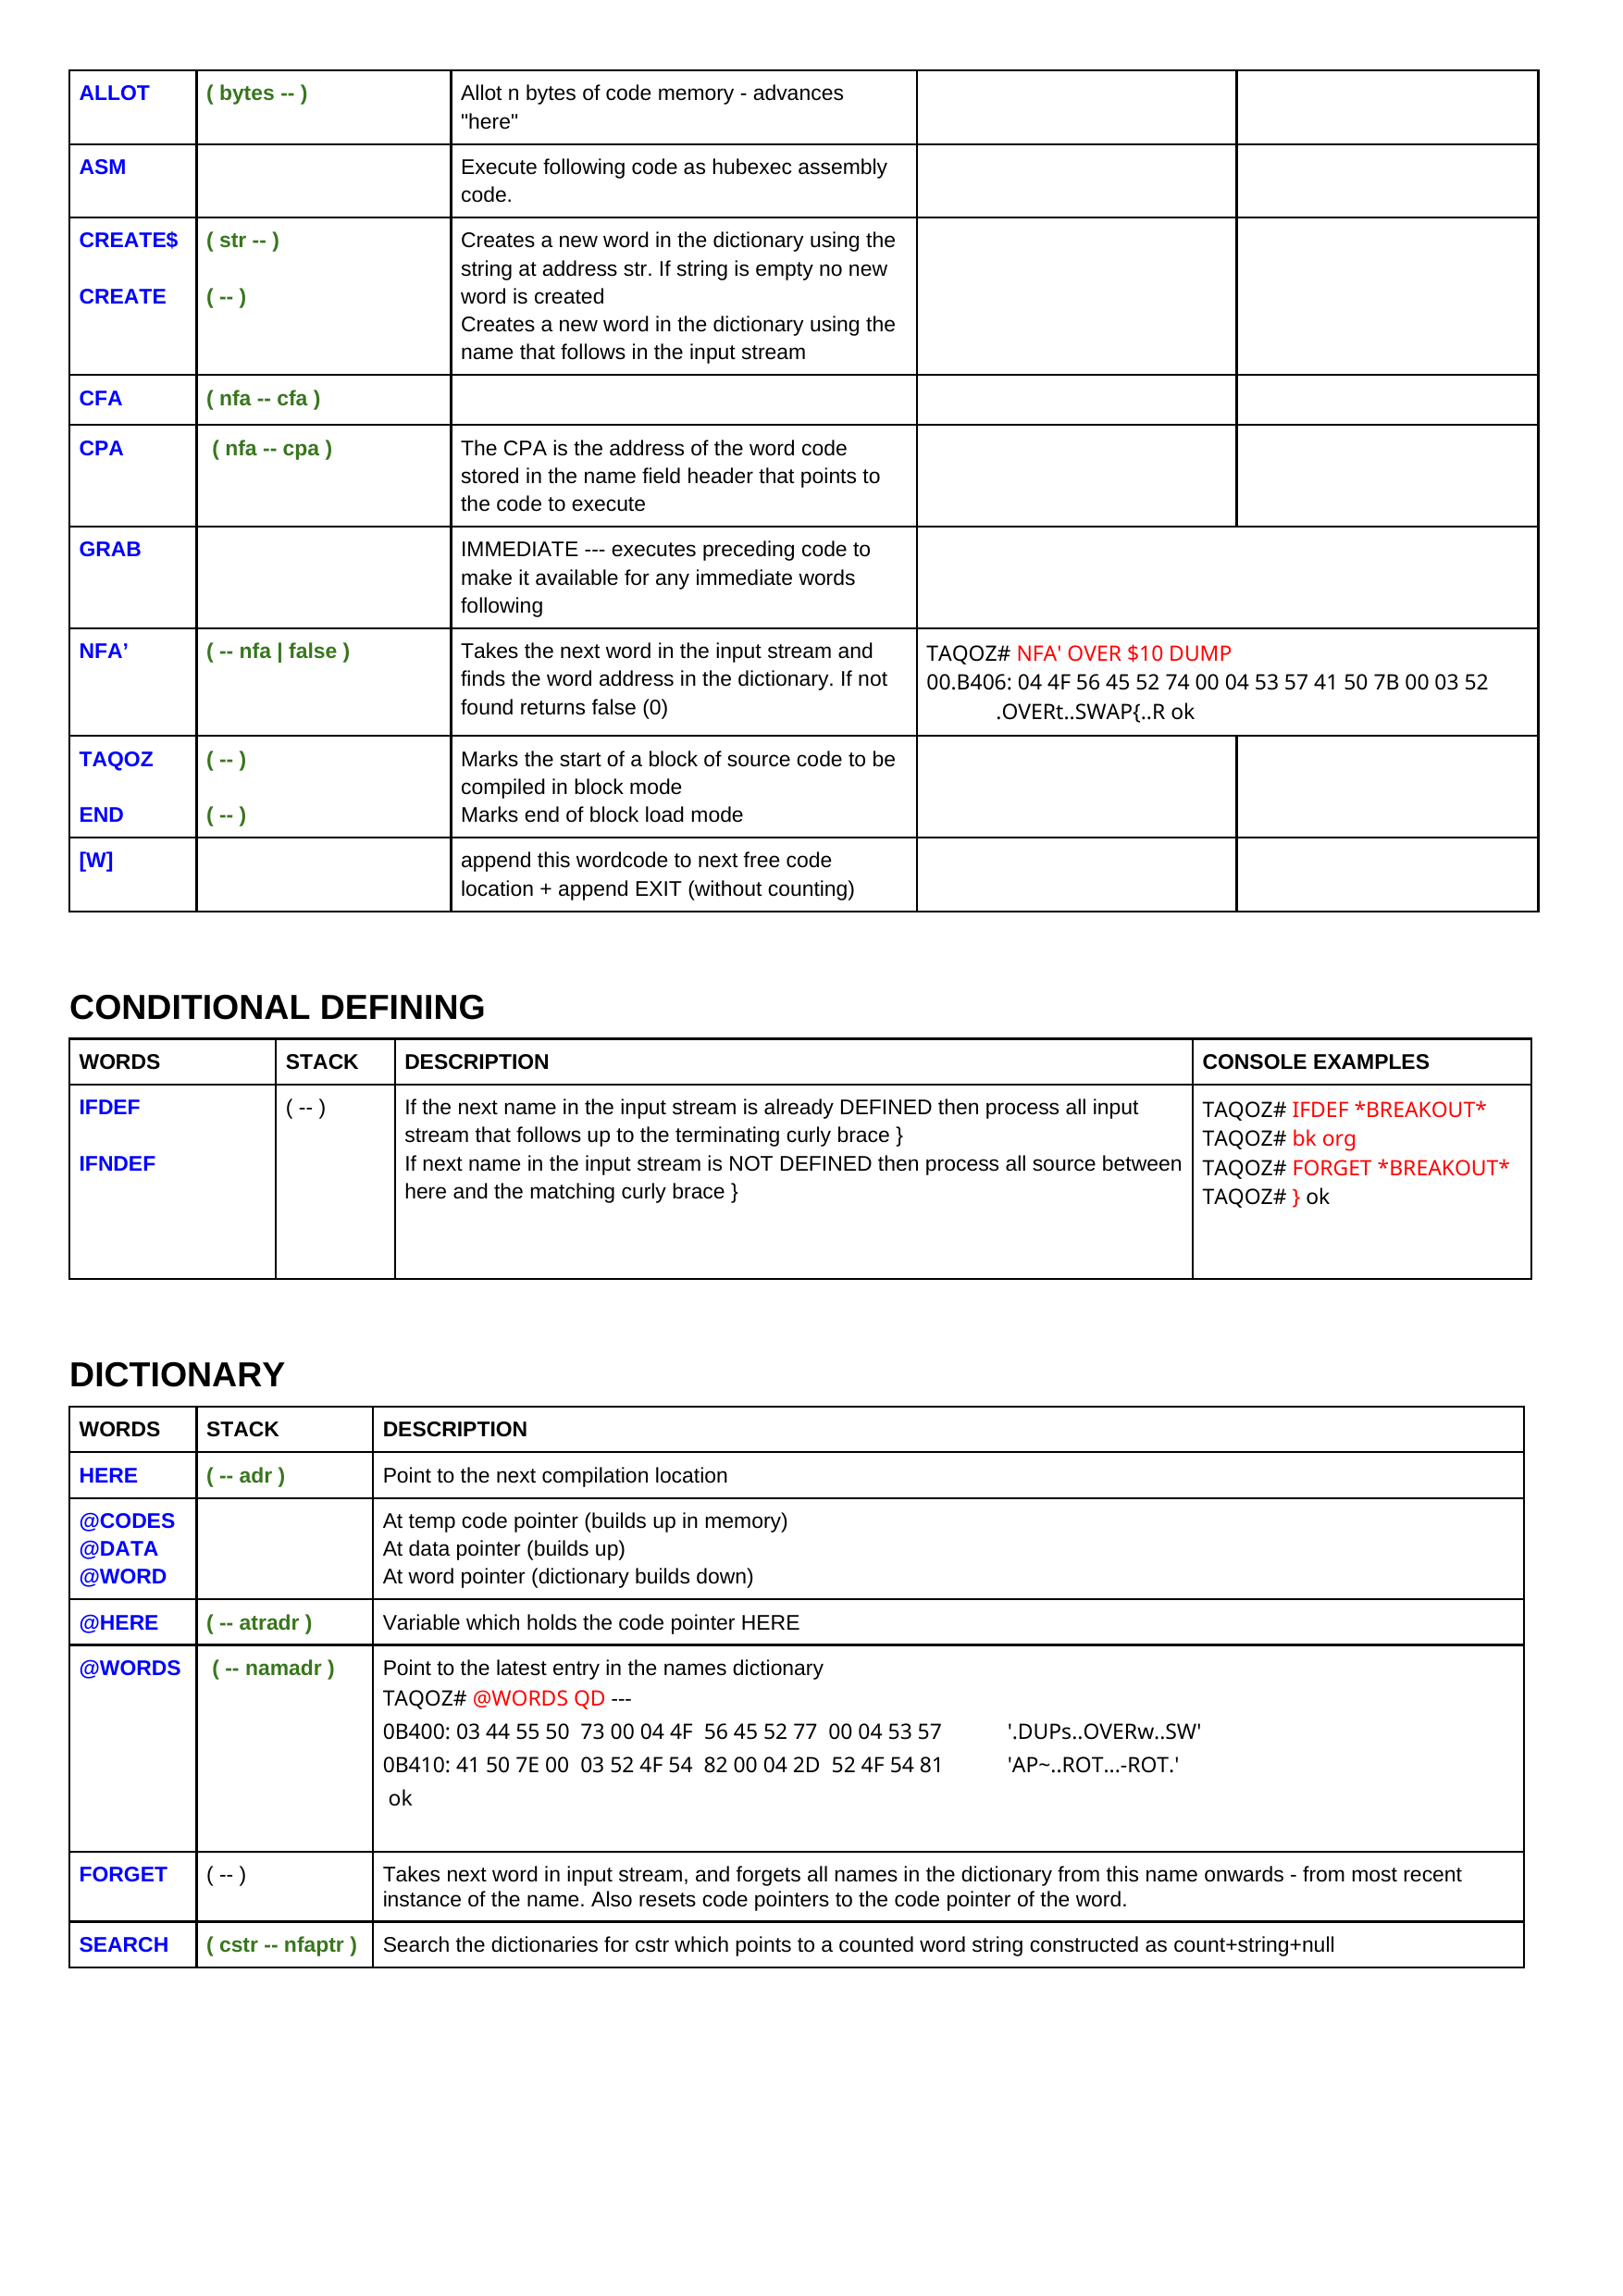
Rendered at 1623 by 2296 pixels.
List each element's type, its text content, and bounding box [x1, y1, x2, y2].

table_cell [1238, 838, 1537, 910]
table_cell [918, 376, 1235, 424]
table_cell [1238, 71, 1537, 143]
table_cell [918, 838, 1235, 910]
table_cell [918, 71, 1235, 143]
table_cell ( -- ) [277, 1086, 394, 1278]
table_cell TAQOZ END [70, 737, 195, 837]
table_cell GRAB [70, 527, 195, 627]
table_cell FORGET [70, 1853, 195, 1920]
table_header STACK [198, 1408, 372, 1451]
table_cell ( cstr -- nfaptr ) [198, 1923, 372, 1966]
table_cell @WORDS [70, 1646, 195, 1851]
table_cell Variable which holds the code pointer HERE [374, 1600, 1523, 1644]
table_cell TAQOZ# NFA' OVER $10 DUMP 00.B406: 04 4F 56 45 52 74 00 04 53 57 41 50 7B 00 03 52 .OVERt..SWAP{..R ok [918, 629, 1537, 735]
table_header WORDS [70, 1040, 275, 1084]
table_header WORDS [70, 1408, 195, 1451]
table_cell [198, 838, 450, 910]
table_cell [198, 1499, 372, 1598]
table_cell TAQOZ# IFDEF *BREAKOUT* TAQOZ# bk org TAQOZ# FORGET *BREAKOUT* TAQOZ# } ok [1194, 1086, 1530, 1278]
table_cell IFDEF IFNDEF [70, 1086, 275, 1278]
table_header STACK [277, 1040, 394, 1084]
table_cell [918, 145, 1235, 217]
table_cell The CPA is the address of the word code stored in the name field header that points to the code to execute [452, 426, 916, 526]
table_cell ( -- adr ) [198, 1453, 372, 1496]
table_header DESCRIPTION [374, 1408, 1523, 1451]
table_cell ASM [70, 145, 195, 217]
table_cell Point to the next compilation location [374, 1453, 1523, 1496]
table_cell ( nfa -- cfa ) [198, 376, 450, 424]
table_cell ( -- ) [198, 1853, 372, 1920]
table_cell Search the dictionaries for cstr which points to a counted word string constructed as count+string+null [374, 1923, 1523, 1966]
table_cell Marks the start of a block of source code to be compiled in block mode Marks end of block load mode [452, 737, 916, 837]
table_cell Creates a new word in the dictionary using the string at address str. If string is empty no new word is created Creates a new word in the dictionary using the name that follows in the input stream [452, 218, 916, 374]
table_cell @CODES @DATA @WORD [70, 1499, 195, 1598]
table_cell If the next name in the input stream is already DEFINED then process all input stream that follows up to the terminating curly brace } If next name in the input stream is NOT DEFINED then process all source between here and the matching curly brace } [396, 1086, 1192, 1278]
table_cell [W] [70, 838, 195, 910]
table_cell [1238, 145, 1537, 217]
table_cell ( str -- ) ( -- ) [198, 218, 450, 374]
table_cell ( -- namadr ) [198, 1646, 372, 1851]
table_cell @HERE [70, 1600, 195, 1644]
table_cell ( -- atradr ) [198, 1600, 372, 1644]
table_cell CREATE$ CREATE [70, 218, 195, 374]
table_cell ( -- nfa | false ) [198, 629, 450, 735]
table_cell CPA [70, 426, 195, 526]
table_cell Point to the latest entry in the names dictionary TAQOZ# @WORDS QD --- 0B400: 03 44 55 50 73 00 04 4F 56 45 52 77 00 04 53 57 '.DUPs..OVERw..SW' 0B410: 41 50 7E 00 03 52 4F 54 82 00 04 2D 52 4F 54 81 'AP~..ROT...-ROT.' ok [374, 1646, 1523, 1851]
table_cell Takes the next word in the input stream and finds the word address in the dictionary. If not found returns false (0) [452, 629, 916, 735]
table_cell append this wordcode to next free code location + append EXIT (without counting) [452, 838, 916, 910]
table_cell [918, 737, 1235, 837]
table_cell IMMEDIATE --- executes preceding code to make it available for any immediate words following [452, 527, 916, 627]
table_cell [1238, 426, 1537, 526]
subtitle CONDITIONAL DEFINING [69, 987, 1554, 1026]
table_cell Execute following code as hubexec assembly code. [452, 145, 916, 217]
table_cell [198, 527, 450, 627]
table_cell ( bytes -- ) [198, 71, 450, 143]
table_cell HERE [70, 1453, 195, 1496]
table_cell [452, 376, 916, 424]
table_cell [918, 218, 1235, 374]
table_cell [198, 145, 450, 217]
table_cell Takes next word in input stream, and forgets all names in the dictionary from this name onwards - from most recent instance of the name. Also resets code pointers to the code pointer of the word. [374, 1853, 1523, 1920]
table_cell CFA [70, 376, 195, 424]
table_cell At temp code pointer (builds up in memory) At data pointer (builds up) At word pointer (dictionary builds down) [374, 1499, 1523, 1598]
subtitle DICTIONARY [69, 1354, 1554, 1394]
table_cell ALLOT [70, 71, 195, 143]
table_cell [918, 527, 1537, 627]
table_header DESCRIPTION [396, 1040, 1192, 1084]
table_cell [918, 426, 1235, 526]
table_cell [1238, 376, 1537, 424]
table_cell ( -- ) ( -- ) [198, 737, 450, 837]
table_cell [1238, 218, 1537, 374]
table_cell [1238, 737, 1537, 837]
table_cell SEARCH [70, 1923, 195, 1966]
table_cell Allot n bytes of code memory - advances "here" [452, 71, 916, 143]
table_header CONSOLE EXAMPLES [1194, 1040, 1530, 1084]
table_cell ( nfa -- cpa ) [198, 426, 450, 526]
table_cell NFA’ [70, 629, 195, 735]
